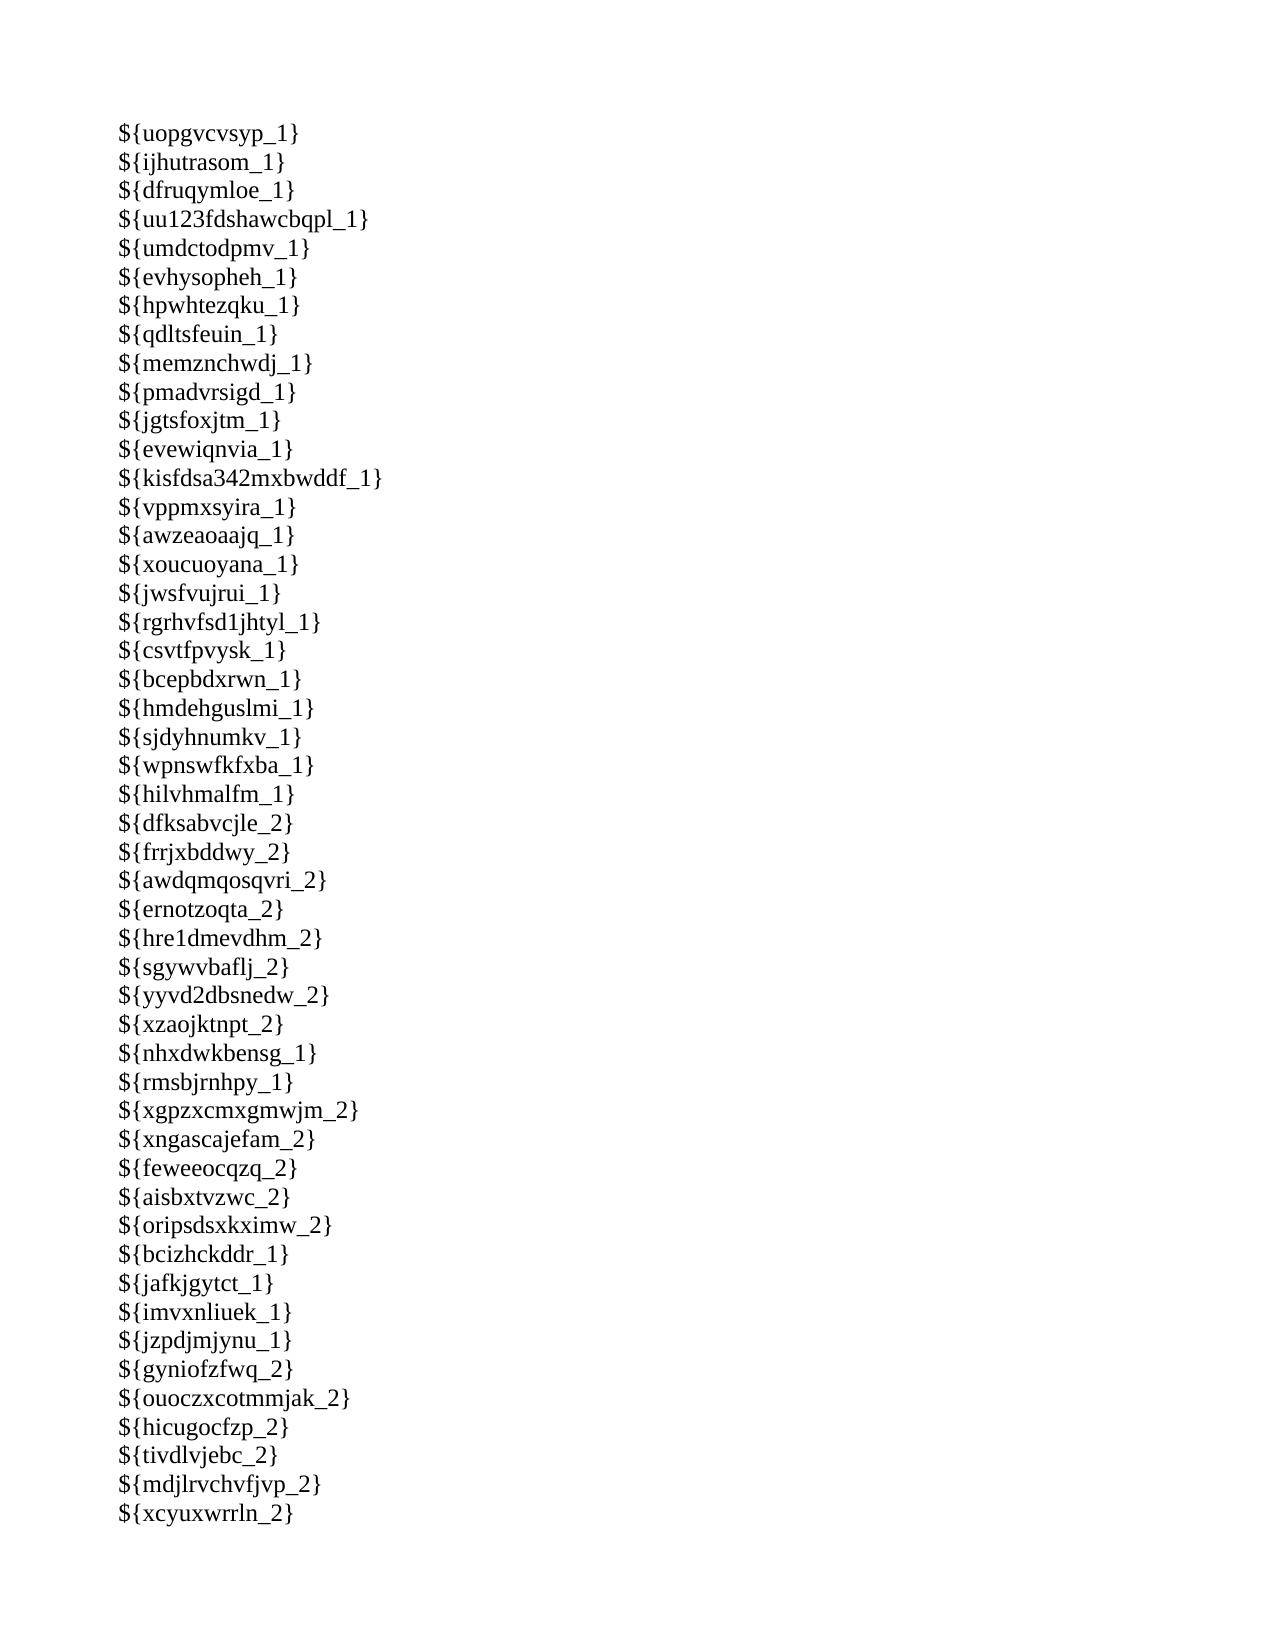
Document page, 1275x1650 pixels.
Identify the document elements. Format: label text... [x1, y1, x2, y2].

text ${jafkjgytct_1} [118, 1268, 1157, 1297]
text ${wpnswfkfxba_1} [118, 751, 1157, 779]
text ${rgrhvfsd1jhtyl_1} [118, 607, 1157, 636]
text ${sgywvbaflj_2} [118, 952, 1157, 981]
text ${jzpdjmjynu_1} [118, 1326, 1157, 1354]
text ${dfksabvcjle_2} [118, 808, 1157, 837]
text ${memznchwdj_1} [118, 348, 1157, 377]
text ${ernotzoqta_2} [118, 894, 1157, 923]
text ${imvxnliuek_1} [118, 1297, 1157, 1326]
text ${tivdlvjebc_2} [118, 1441, 1157, 1469]
text ${jgtsfoxjtm_1} [118, 406, 1157, 434]
text ${jwsfvujrui_1} [118, 578, 1157, 607]
text ${mdjlrvchvfjvp_2} [118, 1469, 1157, 1498]
text ${xgpzxcmxgmwjm_2} [118, 1096, 1157, 1124]
text ${yyvd2dbsnedw_2} [118, 981, 1157, 1009]
text ${hmdehguslmi_1} [118, 693, 1157, 722]
text ${gyniofzfwq_2} [118, 1354, 1157, 1383]
text ${hilvhmalfm_1} [118, 779, 1157, 808]
text ${xzaojktnpt_2} [118, 1009, 1157, 1038]
text ${rmsbjrnhpy_1} [118, 1067, 1157, 1096]
text ${aisbxtvzwc_2} [118, 1182, 1157, 1211]
text ${bcizhckddr_1} [118, 1239, 1157, 1268]
text ${csvtfpvysk_1} [118, 636, 1157, 664]
text ${oripsdsxkximw_2} [118, 1211, 1157, 1239]
text ${umdctodpmv_1} [118, 233, 1157, 262]
text ${xcyuxwrrln_2} [118, 1498, 1157, 1527]
text ${xoucuoyana_1} [118, 549, 1157, 578]
text ${bcepbdxrwn_1} [118, 664, 1157, 693]
text ${pmadvrsigd_1} [118, 377, 1157, 406]
text ${qdltsfeuin_1} [118, 319, 1157, 348]
text ${evewiqnvia_1} [118, 434, 1157, 463]
text ${sjdyhnumkv_1} [118, 722, 1157, 751]
text ${vppmxsyira_1} [118, 492, 1157, 521]
text ${uu123fdshawcbqpl_1} [118, 204, 1157, 233]
text ${dfruqymloe_1} [118, 176, 1157, 204]
text ${ijhutrasom_1} [118, 147, 1157, 176]
text ${frrjxbddwy_2} [118, 837, 1157, 866]
text ${kisfdsa342mxbwddf_1} [118, 463, 1157, 492]
text ${uopgvcvsyp_1} [118, 118, 1157, 147]
text ${feweeocqzq_2} [118, 1153, 1157, 1182]
text ${xngascajefam_2} [118, 1124, 1157, 1153]
text ${nhxdwkbensg_1} [118, 1038, 1157, 1067]
text ${hicugocfzp_2} [118, 1412, 1157, 1441]
text ${hpwhtezqku_1} [118, 291, 1157, 319]
text ${awdqmqosqvri_2} [118, 866, 1157, 894]
text ${awzeaoaajq_1} [118, 521, 1157, 549]
text ${hre1dmevdhm_2} [118, 923, 1157, 952]
text ${ouoczxcotmmjak_2} [118, 1383, 1157, 1412]
text ${evhysopheh_1} [118, 262, 1157, 291]
